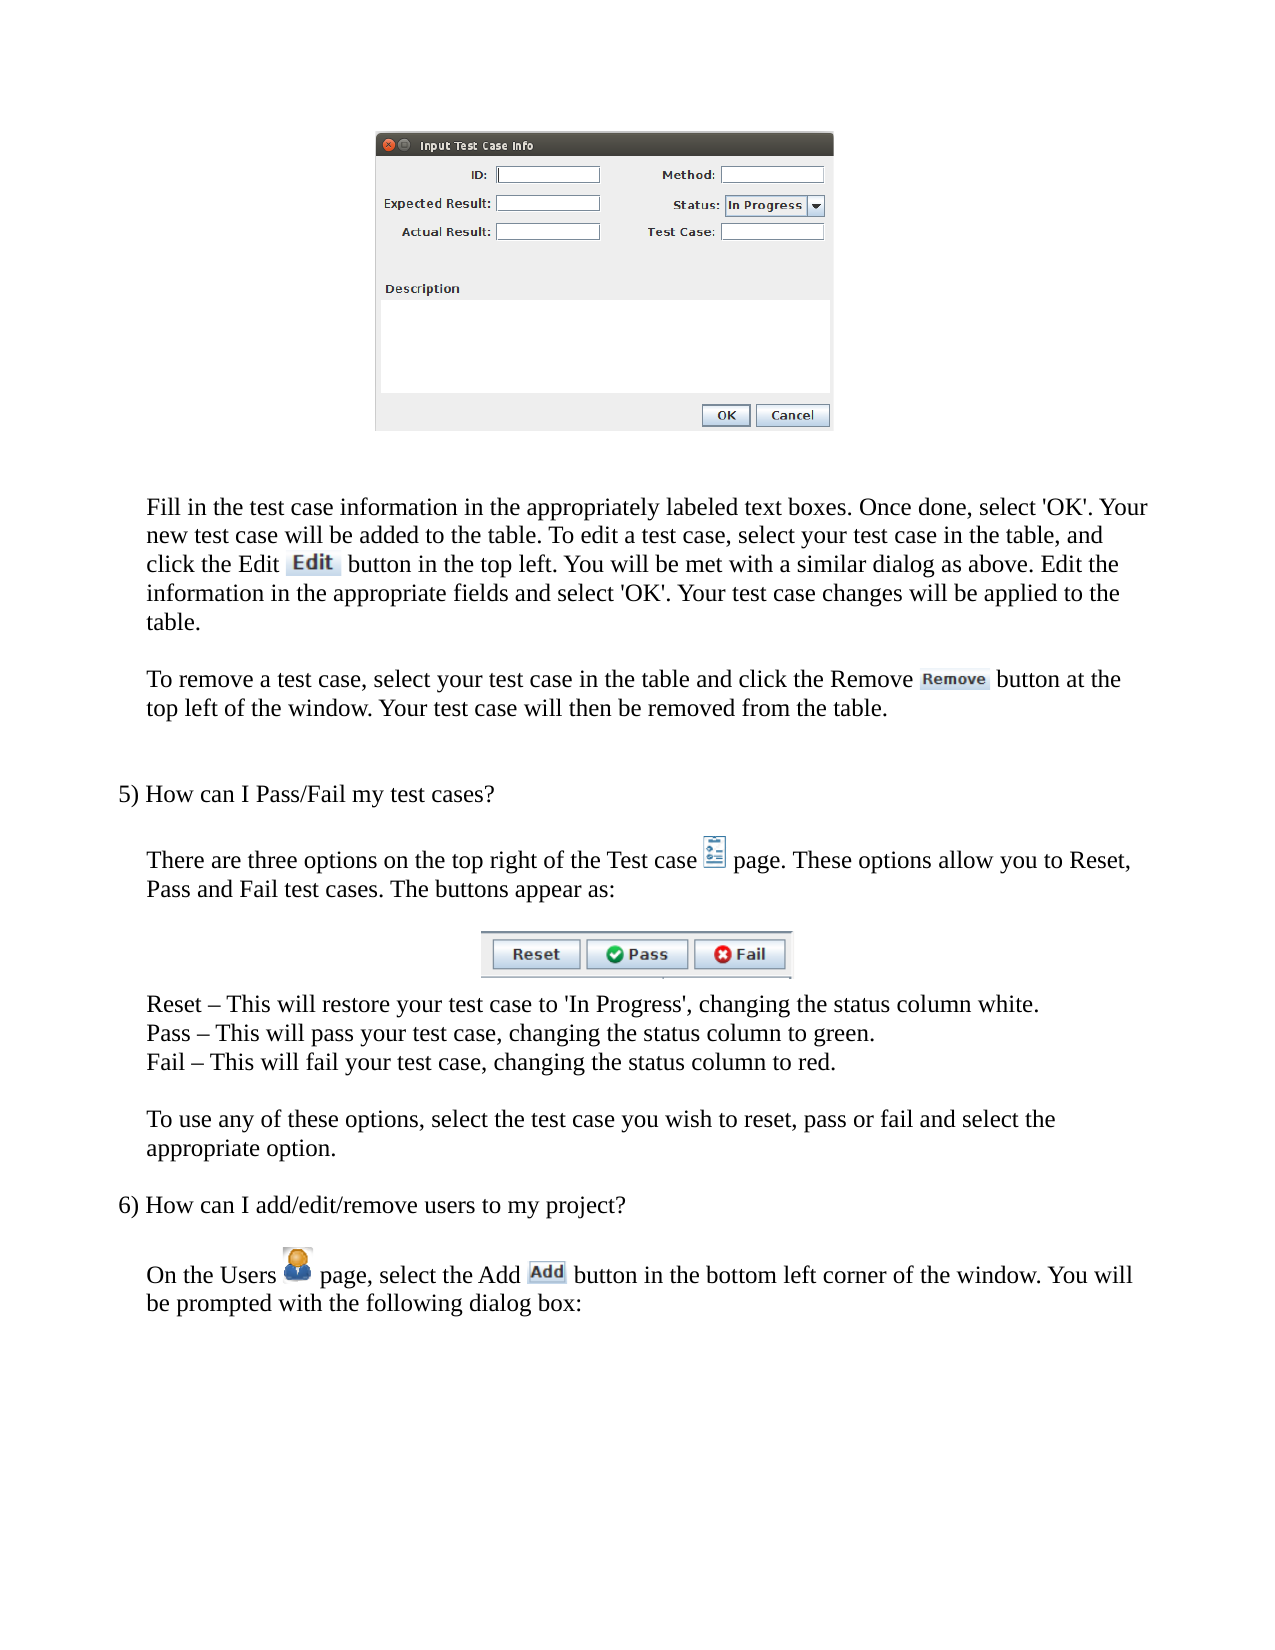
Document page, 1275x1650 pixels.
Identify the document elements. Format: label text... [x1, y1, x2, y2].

text There are three options on the top right of the Test case page. These options allow you to Reset, Pass and Fail test cases. The buttons appear as: [146, 837, 1157, 903]
picture [703, 836, 727, 869]
picture [285, 550, 342, 576]
picture [375, 131, 834, 431]
picture [527, 1261, 568, 1284]
text 6) How can I add/edit/remove users to my project? [118, 1190, 1157, 1219]
text Reset – This will restore your test case to 'In Progress', changing the status column white. [146, 989, 1157, 1018]
picture [481, 931, 795, 979]
text Fill in the test case information in the appropriately labeled text boxes. Once done, select 'OK'. Your new test case will be added to the table. To edit a test case, select your test case in the table, and click the Edit button in the top left. You will be met with a similar dialog as above. Edit the information in the appropriate fields and select 'OK'. Your test case changes will be applied to the table. [146, 492, 1157, 636]
text To remove a test case, select your test case in the table and click the Remove button at the top left of the window. Your test case will then be removed from the table. [146, 664, 1157, 722]
picture [282, 1247, 314, 1284]
text Pass – This will pass your test case, changing the status column to green. [146, 1018, 1157, 1047]
text On the Users page, select the Add button in the bottom left corner of the window. You will be prompted with the following dialog box: [146, 1248, 1157, 1317]
picture [919, 668, 990, 690]
text To use any of these options, select the test case you wish to reset, pass or fail and select the appropriate option. [146, 1104, 1157, 1162]
text 5) How can I Pass/Fail my test cases? [118, 779, 1157, 808]
text Fail – This will fail your test case, changing the status column to red. [146, 1047, 1157, 1075]
